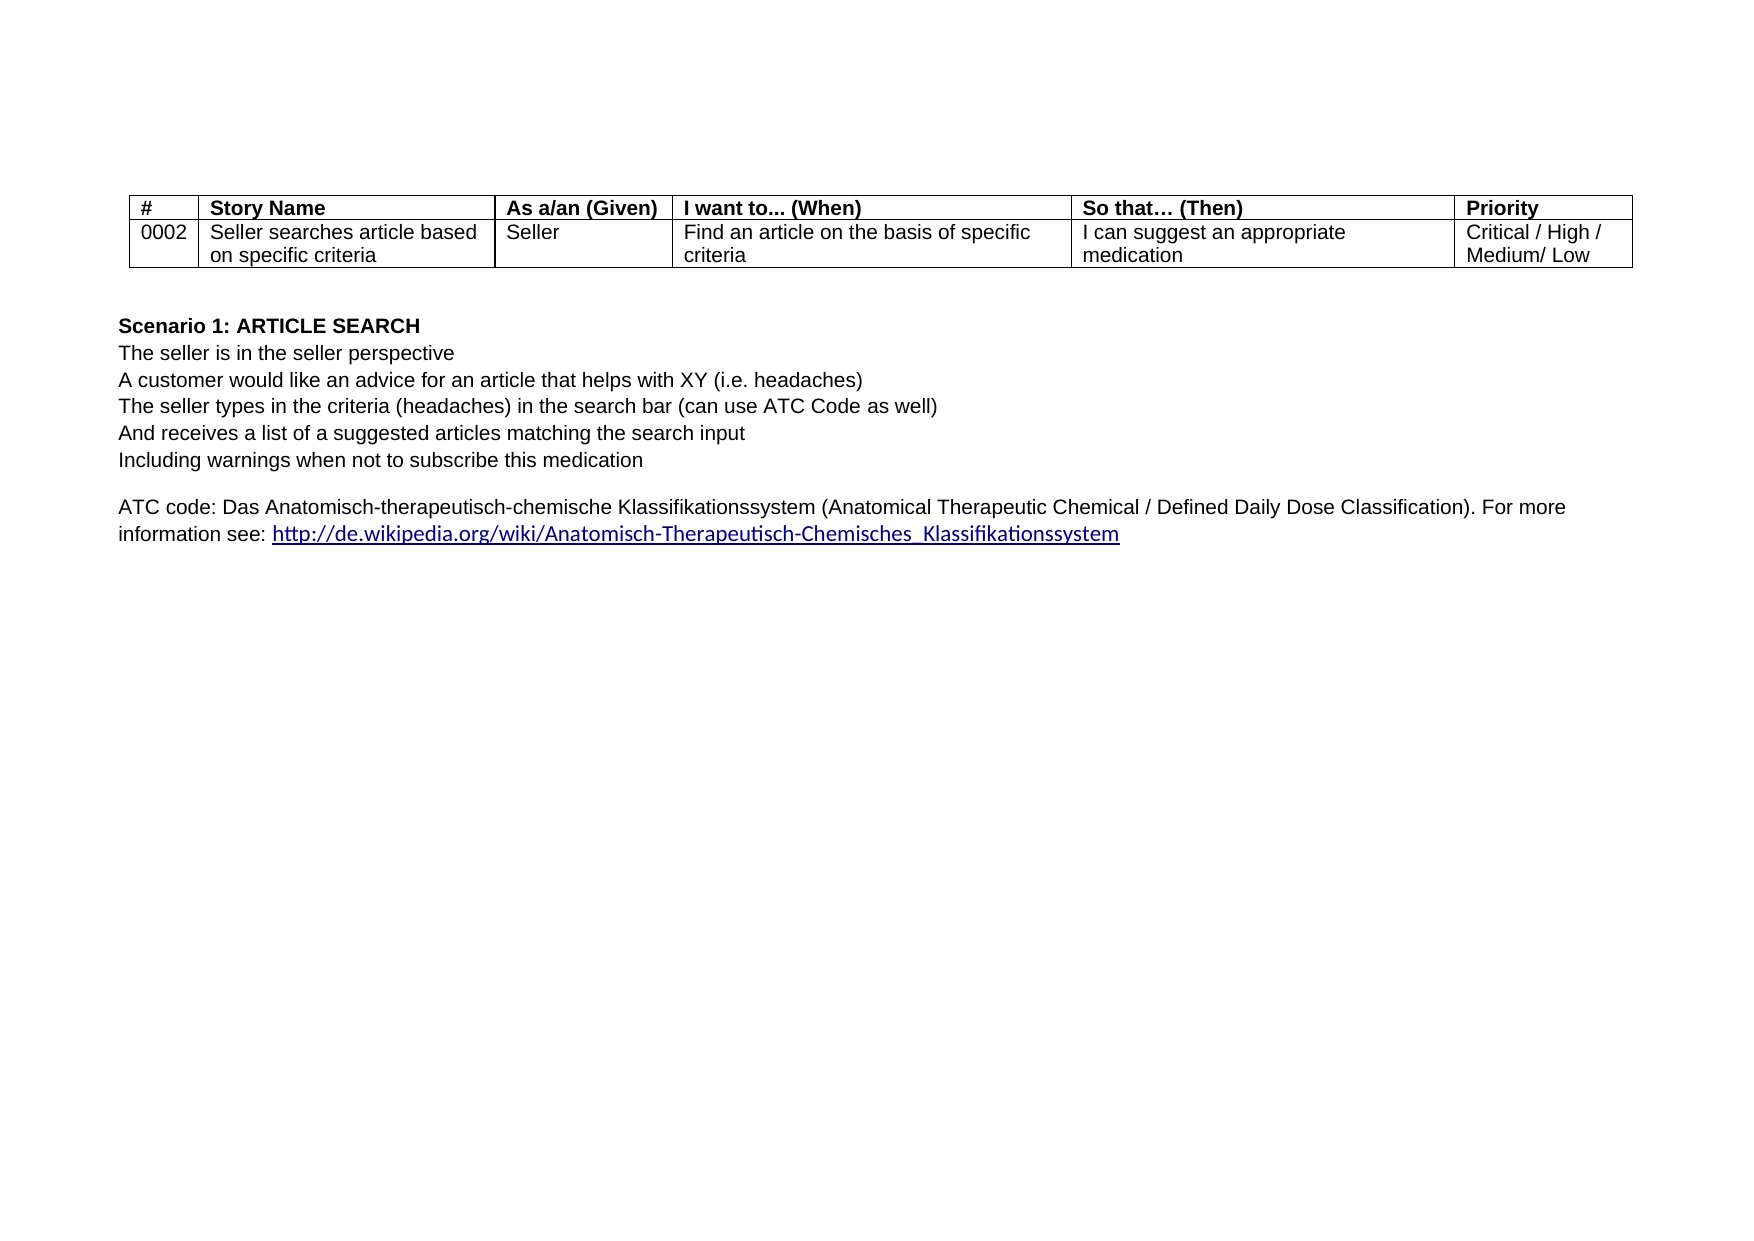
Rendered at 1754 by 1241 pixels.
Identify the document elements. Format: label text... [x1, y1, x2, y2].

table_cell 0002 [130, 220, 198, 267]
table_cell Seller [496, 220, 672, 267]
text ATC code: Das Anatomisch-therapeutisch-chemische Klassifikationssystem (Anatomical Therapeutic Chemical / Defined Daily Dose Classification). For more information see: http://de.wikipedia.org/wiki/Anatomisch-Therapeutisch-Chemisches_Klassifikationssystem [118, 496, 1606, 547]
table_cell Seller searches article based on specific criteria [199, 220, 494, 267]
table_header # [130, 196, 198, 219]
table_cell I can suggest an appropriate medication [1072, 220, 1454, 267]
table_header Priority [1455, 196, 1632, 219]
table_cell Find an article on the basis of specific criteria [673, 220, 1071, 267]
table_cell Critical / High / Medium/ Low [1455, 220, 1632, 267]
text Scenario 1: ARTICLE SEARCH The seller is in the seller perspective A customer would like an advice for an article that helps with XY (i.e. headaches) The seller types in the criteria (headaches) in the search bar (can use ATC Code as well) And receives a list of a suggested articles matching the search input Including warnings when not to subscribe this medication [118, 315, 1606, 472]
table_header As a/an (Given) [496, 196, 672, 219]
table_header So that… (Then) [1072, 196, 1454, 219]
table_header Story Name [199, 196, 494, 219]
table_header I want to... (When) [673, 196, 1071, 219]
